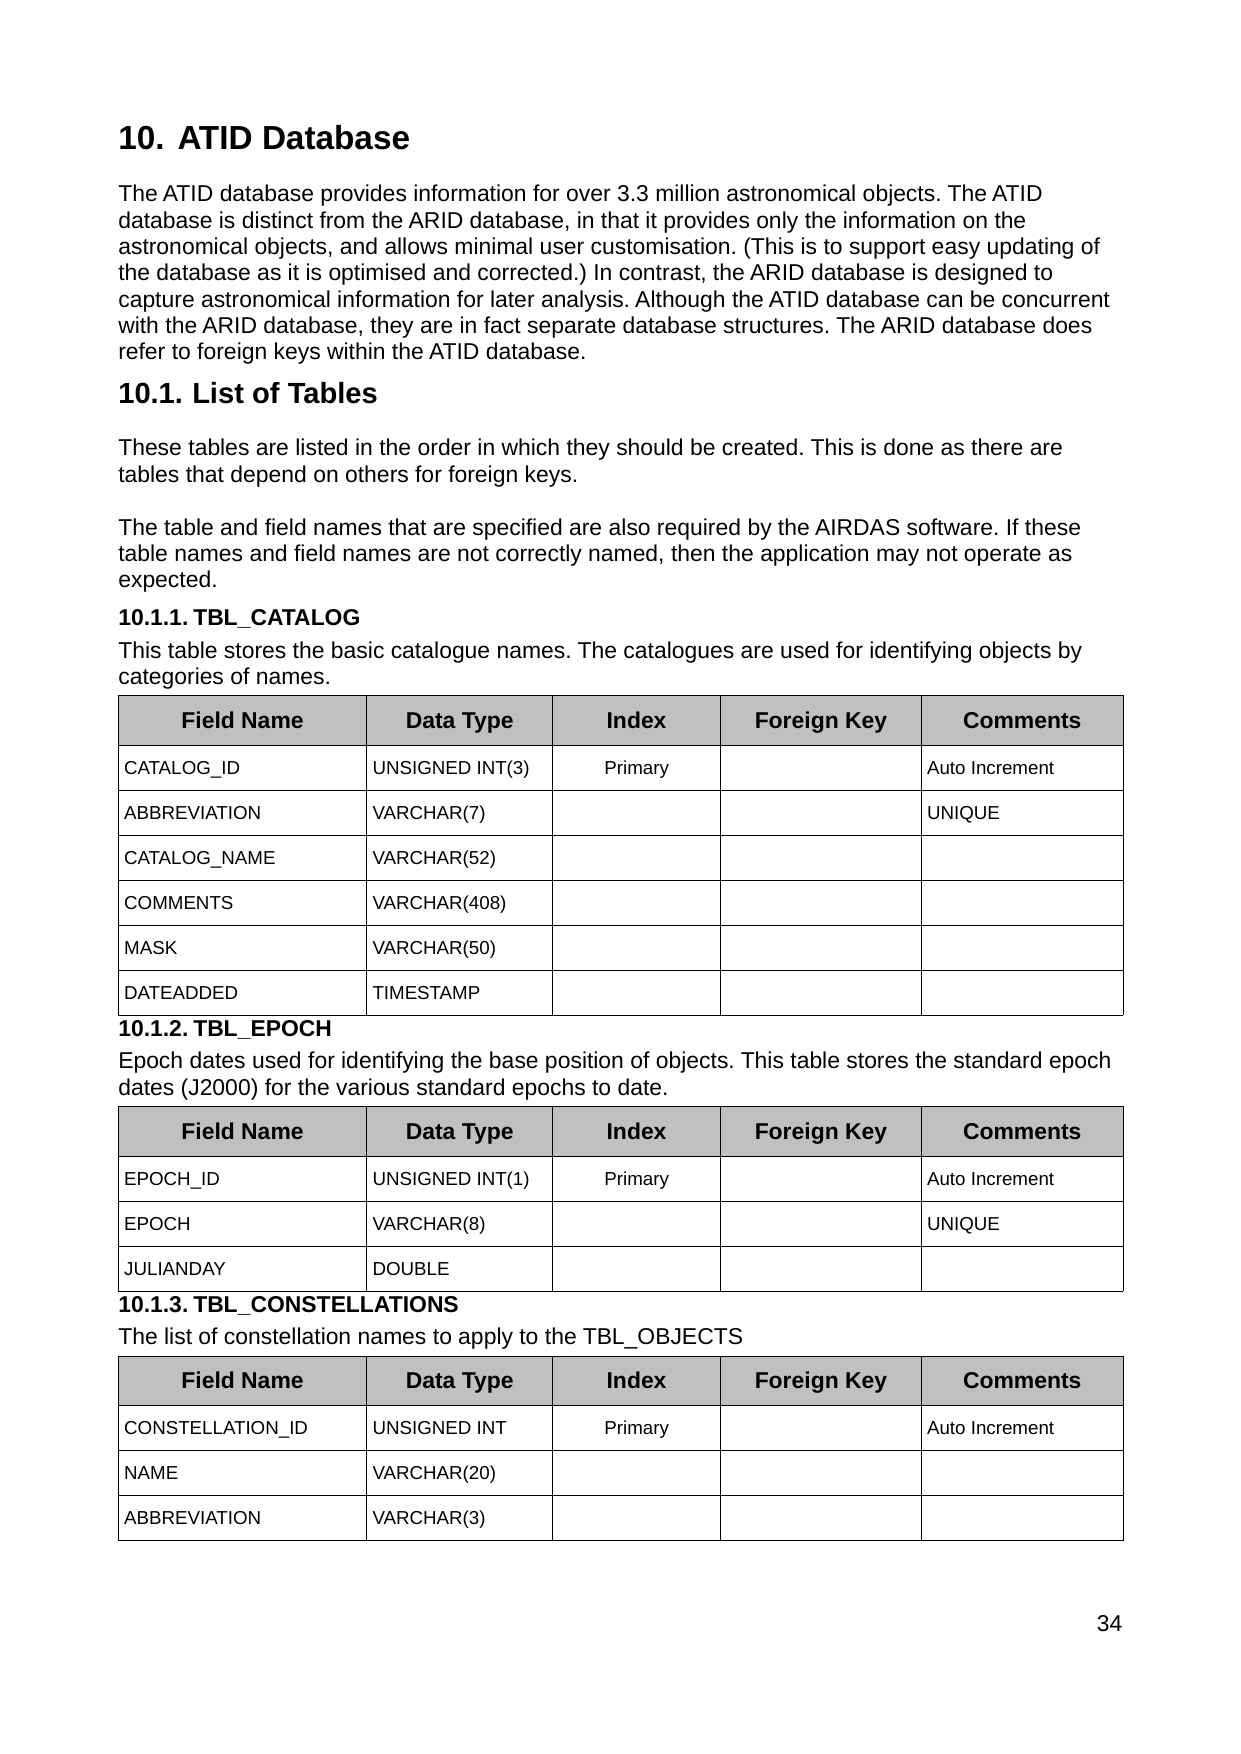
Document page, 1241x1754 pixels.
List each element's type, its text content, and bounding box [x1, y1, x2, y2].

table_cell VARCHAR(408) [367, 881, 552, 925]
table_cell CATALOG_NAME [119, 836, 366, 880]
text The table and field names that are specified are also required by the AIRDAS software. If these table names and field names are not correctly named, then the application may not operate as expected. [118, 499, 1122, 592]
table_cell UNIQUE [922, 791, 1123, 835]
table_cell UNSIGNED INT [367, 1406, 552, 1450]
table_header Index [553, 1357, 720, 1405]
subtitle TBL_EPOCH [118, 1016, 1122, 1041]
table_cell COMMENTS [119, 881, 366, 925]
table_cell Primary [553, 746, 720, 790]
table_cell [721, 1202, 921, 1246]
table_cell [922, 881, 1123, 925]
table_header Index [553, 1107, 720, 1156]
table_cell VARCHAR(8) [367, 1202, 552, 1246]
table_cell Auto Increment [922, 1406, 1123, 1450]
table_header Comments [922, 696, 1123, 745]
table_cell [721, 791, 921, 835]
table_cell MASK [119, 926, 366, 970]
table_cell [553, 791, 720, 835]
table_header Field Name [119, 1357, 366, 1405]
table_cell [553, 836, 720, 880]
table_header Index [553, 696, 720, 745]
table_cell [553, 926, 720, 970]
table_cell Auto Increment [922, 746, 1123, 790]
table_cell EPOCH_ID [119, 1157, 366, 1201]
table_cell Primary [553, 1406, 720, 1450]
text This table stores the basic catalogue names. The catalogues are used for identifying objects by categories of names. [118, 637, 1122, 689]
table_cell JULIANDAY [119, 1247, 366, 1291]
table_cell [922, 1496, 1123, 1540]
table_cell Auto Increment [922, 1157, 1123, 1201]
subtitle TBL_CATALOG [118, 604, 1122, 631]
subtitle TBL_CONSTELLATIONS [118, 1292, 1122, 1317]
table_cell UNIQUE [922, 1202, 1123, 1246]
table_cell [721, 746, 921, 790]
table_cell TIMESTAMP [367, 971, 552, 1015]
table_cell VARCHAR(20) [367, 1451, 552, 1495]
table_cell [721, 926, 921, 970]
table_header Comments [922, 1357, 1123, 1405]
table_cell [553, 1202, 720, 1246]
table_header Foreign Key [721, 1357, 921, 1405]
table_cell [721, 1157, 921, 1201]
table_cell [553, 1451, 720, 1495]
table_header Foreign Key [721, 696, 921, 745]
table_cell [922, 971, 1123, 1015]
table_header Foreign Key [721, 1107, 921, 1156]
table_cell VARCHAR(52) [367, 836, 552, 880]
table_cell [721, 881, 921, 925]
table_cell [553, 971, 720, 1015]
table_cell ABBREVIATION [119, 791, 366, 835]
table_cell NAME [119, 1451, 366, 1495]
table_cell [553, 881, 720, 925]
table_header Comments [922, 1107, 1123, 1156]
table_cell ABBREVIATION [119, 1496, 366, 1540]
table_cell [721, 1451, 921, 1495]
table_cell [721, 836, 921, 880]
table_cell [553, 1496, 720, 1540]
table_cell [721, 1247, 921, 1291]
table_cell [922, 1451, 1123, 1495]
text The list of constellation names to apply to the TBL_OBJECTS [118, 1323, 1122, 1349]
text The ATID database provides information for over 3.3 million astronomical objects. The ATID database is distinct from the ARID database, in that it provides only the information on the astronomical objects, and allows minimal user customisation. (This is to support easy updating of the database as it is optimised and corrected.) In contrast, the ARID database is designed to capture astronomical information for later analysis. Although the ATID database can be concurrent with the ARID database, they are in fact separate database structures. The ARID database does refer to foreign keys within the ATID database. [118, 180, 1122, 365]
table_cell DATEADDED [119, 971, 366, 1015]
table_cell [922, 1247, 1123, 1291]
table_cell UNSIGNED INT(1) [367, 1157, 552, 1201]
text Epoch dates used for identifying the base position of objects. This table stores the standard epoch dates (J2000) for the various standard epochs to date. [118, 1047, 1122, 1100]
table_header Field Name [119, 696, 366, 745]
table_cell CATALOG_ID [119, 746, 366, 790]
subtitle ATID Database [118, 118, 1122, 157]
table_cell [922, 926, 1123, 970]
table_cell [721, 1406, 921, 1450]
table_cell VARCHAR(7) [367, 791, 552, 835]
table_cell VARCHAR(50) [367, 926, 552, 970]
table_header Data Type [367, 1107, 552, 1156]
table_header Data Type [367, 1357, 552, 1405]
table_cell UNSIGNED INT(3) [367, 746, 552, 790]
table_cell Primary [553, 1157, 720, 1201]
table_header Field Name [119, 1107, 366, 1156]
table_cell [922, 836, 1123, 880]
table_cell [721, 971, 921, 1015]
table_cell [553, 1247, 720, 1291]
subtitle List of Tables [118, 377, 1122, 410]
table_cell CONSTELLATION_ID [119, 1406, 366, 1450]
table_cell VARCHAR(3) [367, 1496, 552, 1540]
text These tables are listed in the order in which they should be created. This is done as there are tables that depend on others for foreign keys. [118, 416, 1122, 487]
table_cell DOUBLE [367, 1247, 552, 1291]
table_cell EPOCH [119, 1202, 366, 1246]
table_cell [721, 1496, 921, 1540]
table_header Data Type [367, 696, 552, 745]
